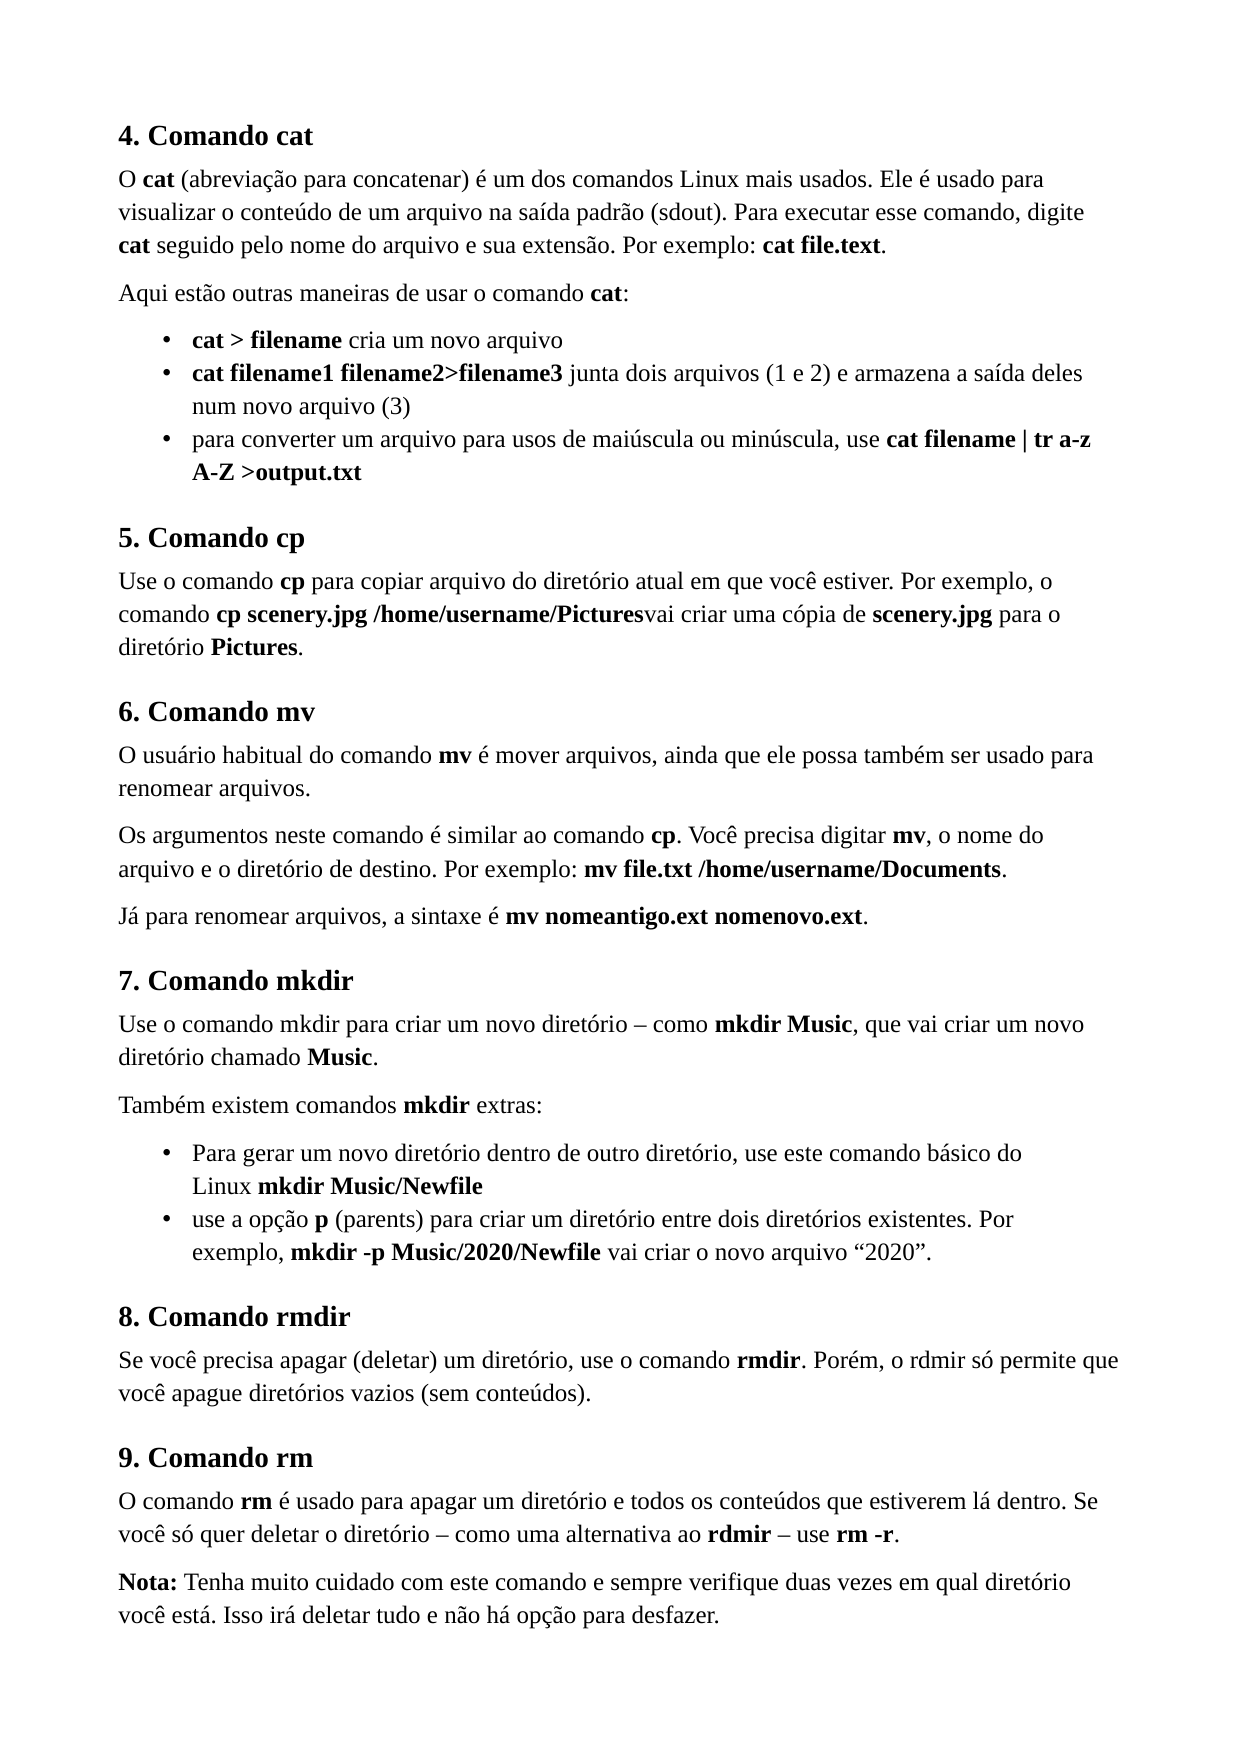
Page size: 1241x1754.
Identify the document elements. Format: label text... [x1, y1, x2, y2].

list cat > filename cria um novo arquivo [162, 325, 1122, 354]
text Use o comando cp para copiar arquivo do diretório atual em que você estiver. Por exemplo, o comando cp scenery.jpg /home/username/Picturesvai criar uma cópia de scenery.jpg para o diretório Pictures. [118, 566, 1122, 661]
list Para gerar um novo diretório dentro de outro diretório, use este comando básico do Linux mkdir Music/Newfile [162, 1138, 1122, 1199]
text Nota: Tenha muito cuidado com este comando e sempre verifique duas vezes em qual diretório você está. Isso irá deletar tudo e não há opção para desfazer. [118, 1567, 1122, 1629]
text Já para renomear arquivos, a sintaxe é mv nomeantigo.ext nomenovo.ext. [118, 901, 1122, 930]
text Os argumentos neste comando é similar ao comando cp. Você precisa digitar mv, o nome do arquivo e o diretório de destino. Por exemplo: mv file.txt /home/username/Documents. [118, 821, 1122, 882]
list use a opção p (parents) para criar um diretório entre dois diretórios existentes. Por exemplo, mkdir -p Music/2020/Newfile vai criar o novo arquivo “2020”. [162, 1204, 1122, 1266]
text O comando rm é usado para apagar um diretório e todos os conteúdos que estiverem lá dentro. Se você só quer deletar o diretório – como uma alternativa ao rdmir – use rm -r. [118, 1486, 1122, 1548]
list para converter um arquivo para usos de maiúscula ou minúscula, use cat filename | tr a-z A-Z >output.txt [162, 424, 1122, 486]
subtitle 5. Comando cp [118, 520, 1122, 553]
text O usuário habitual do comando mv é mover arquivos, ainda que ele possa também ser usado para renomear arquivos. [118, 740, 1122, 802]
subtitle 7. Comando mkdir [118, 963, 1122, 997]
subtitle 8. Comando rmdir [118, 1299, 1122, 1332]
text Se você precisa apagar (deletar) um diretório, use o comando rmdir. Porém, o rdmir só permite que você apague diretórios vazios (sem conteúdos). [118, 1345, 1122, 1407]
text Use o comando mkdir para criar um novo diretório – como mkdir Music, que vai criar um novo diretório chamado Music. [118, 1009, 1122, 1071]
list cat filename1 filename2>filename3 junta dois arquivos (1 e 2) e armazena a saída deles num novo arquivo (3) [162, 358, 1122, 420]
subtitle 9. Comando rm [118, 1440, 1122, 1474]
subtitle 6. Comando mv [118, 694, 1122, 727]
subtitle 4. Comando cat [118, 118, 1122, 152]
text O cat (abreviação para concatenar) é um dos comandos Linux mais usados. Ele é usado para visualizar o conteúdo de um arquivo na saída padrão (sdout). Para executar esse comando, digite cat seguido pelo nome do arquivo e sua extensão. Por exemplo: cat file.text. [118, 164, 1122, 259]
text Também existem comandos mkdir extras: [118, 1090, 1122, 1119]
text Aqui estão outras maneiras de usar o comando cat: [118, 278, 1122, 307]
